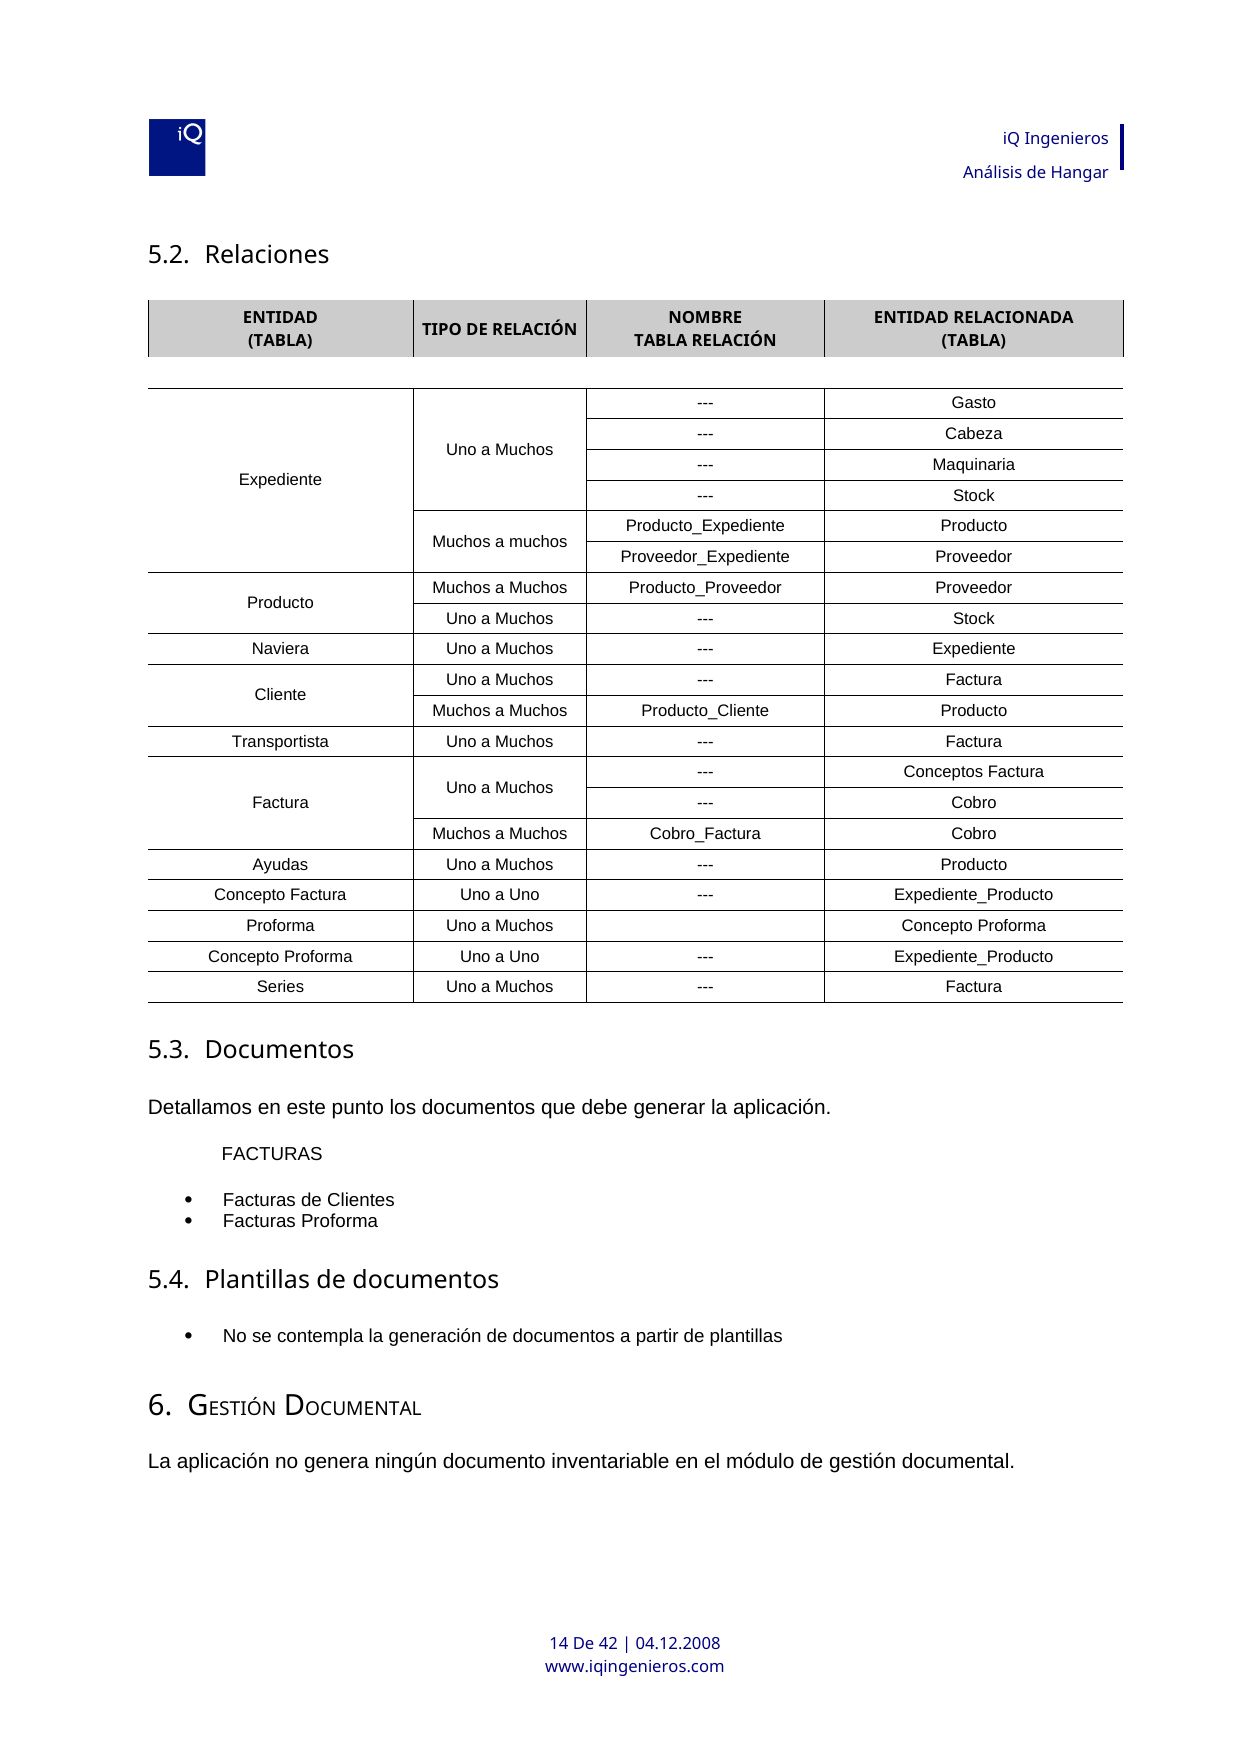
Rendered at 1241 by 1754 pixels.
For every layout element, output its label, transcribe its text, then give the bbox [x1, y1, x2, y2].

table_cell [824, 357, 1123, 387]
table_cell Proveedor [825, 542, 1123, 572]
table_cell Factura [825, 972, 1123, 1002]
table_cell Cabeza [825, 419, 1123, 449]
table_cell Uno a Muchos [414, 727, 586, 756]
table_cell --- [587, 604, 824, 633]
table_cell Producto [825, 511, 1123, 541]
text La aplicación no genera ningún documento inventariable en el módulo de gestión documental. [148, 1449, 1123, 1473]
table_cell Gasto [825, 389, 1123, 418]
table_cell --- [587, 481, 824, 510]
table_cell --- [587, 634, 824, 664]
table_cell Factura [148, 757, 413, 848]
table_cell Concepto Proforma [825, 911, 1123, 941]
table_cell Muchos a muchos [414, 511, 586, 572]
table_cell Cobro [825, 819, 1123, 848]
table_cell Proveedor [825, 573, 1123, 603]
picture [149, 119, 206, 176]
table_cell [586, 357, 824, 387]
table_cell Muchos a Muchos [414, 696, 586, 726]
table_cell Uno a Muchos [414, 850, 586, 879]
table_cell Uno a Muchos [414, 604, 586, 633]
subtitle Plantillas de documentos [148, 1261, 1123, 1296]
table_cell [148, 357, 413, 387]
table_cell Expediente_Producto [825, 942, 1123, 971]
text FACTURAS [148, 1143, 1123, 1165]
table_cell Stock [825, 604, 1123, 633]
table_cell Factura [825, 665, 1123, 695]
table_cell [587, 911, 824, 941]
table_cell Concepto Factura [148, 880, 413, 910]
table_cell --- [587, 788, 824, 818]
table_cell Factura [825, 727, 1123, 756]
table_header ENTIDAD (TABLA) [149, 300, 413, 357]
table_cell Conceptos Factura [825, 757, 1123, 787]
table_cell --- [587, 727, 824, 756]
table_cell Expediente_Producto [825, 880, 1123, 910]
table_cell Uno a Muchos [414, 389, 586, 510]
table_cell --- [587, 389, 824, 418]
table_cell Cobro [825, 788, 1123, 818]
table_cell Producto_Cliente [587, 696, 824, 726]
table_cell Transportista [148, 727, 413, 756]
table_cell --- [587, 942, 824, 971]
table_cell --- [587, 880, 824, 910]
list Facturas de Clientes [185, 1189, 1123, 1210]
table_cell Uno a Muchos [414, 634, 586, 664]
subtitle Gestión Documental [148, 1384, 1123, 1424]
table_cell Producto_Expediente [587, 511, 824, 541]
table_cell Uno a Muchos [414, 757, 586, 818]
list No se contempla la generación de documentos a partir de plantillas [185, 1325, 1123, 1347]
table_cell Uno a Muchos [414, 972, 586, 1002]
subtitle Documentos [148, 1032, 1123, 1066]
table_cell [413, 357, 586, 387]
subtitle Relaciones [148, 236, 1123, 271]
table_header TIPO DE RELACIÓN [414, 300, 586, 357]
text Detallamos en este punto los documentos que debe generar la aplicación. [148, 1095, 1123, 1119]
table_header NOMBRE TABLA RELACIÓN [587, 300, 824, 357]
table_cell Naviera [148, 634, 413, 664]
table_cell Expediente [148, 389, 413, 572]
table_cell --- [587, 972, 824, 1002]
table_cell Uno a Uno [414, 880, 586, 910]
table_cell Proveedor_Expediente [587, 542, 824, 572]
table_cell Stock [825, 481, 1123, 510]
table_cell --- [587, 450, 824, 480]
table_cell --- [587, 757, 824, 787]
table_cell Producto [825, 850, 1123, 879]
table_cell Uno a Muchos [414, 665, 586, 695]
table_cell Series [148, 972, 413, 1002]
table_cell Proforma [148, 911, 413, 941]
table_cell --- [587, 419, 824, 449]
table_cell Producto [148, 573, 413, 633]
table_cell Ayudas [148, 850, 413, 879]
list Facturas Proforma [185, 1210, 1123, 1232]
table_cell --- [587, 665, 824, 695]
table_cell Producto_Proveedor [587, 573, 824, 603]
table_cell Cliente [148, 665, 413, 726]
table_cell Uno a Muchos [414, 911, 586, 941]
table_cell Concepto Proforma [148, 942, 413, 971]
table_cell Muchos a Muchos [414, 573, 586, 603]
table_header ENTIDAD RELACIONADA (TABLA) [825, 300, 1123, 357]
table_cell Maquinaria [825, 450, 1123, 480]
table_cell Uno a Uno [414, 942, 586, 971]
table_cell Cobro_Factura [587, 819, 824, 848]
table_cell --- [587, 850, 824, 879]
table_cell Expediente [825, 634, 1123, 664]
table_cell Muchos a Muchos [414, 819, 586, 848]
table_cell Producto [825, 696, 1123, 726]
